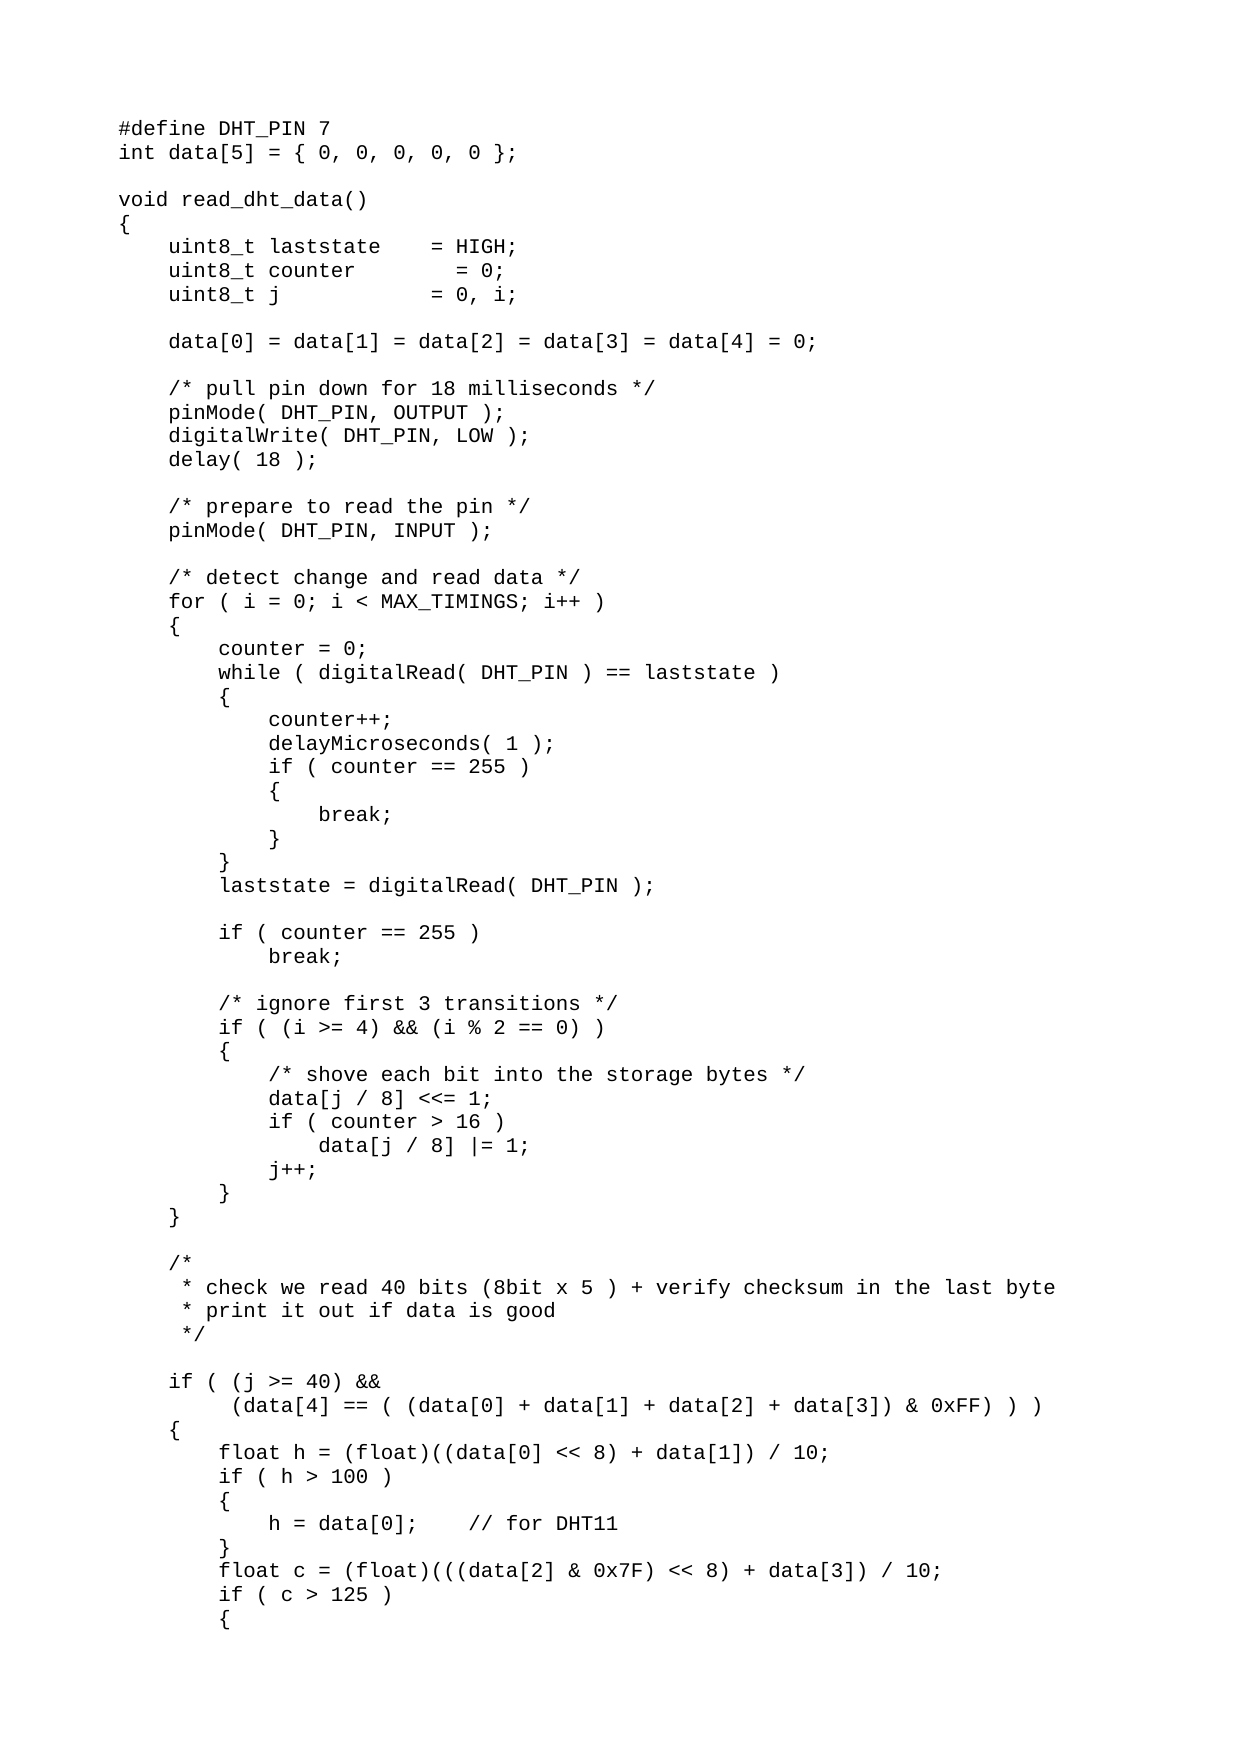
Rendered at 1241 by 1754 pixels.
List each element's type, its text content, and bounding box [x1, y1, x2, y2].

text while ( digitalRead( DHT_PIN ) == laststate ) [118, 662, 1122, 686]
text /* pull pin down for 18 milliseconds */ [118, 378, 1122, 402]
text data[0] = data[1] = data[2] = data[3] = data[4] = 0; [118, 331, 1122, 354]
text laststate = digitalRead( DHT_PIN ); [118, 875, 1122, 898]
text { [118, 686, 1122, 709]
text float h = (float)((data[0] << 8) + data[1]) / 10; [118, 1442, 1122, 1466]
text * print it out if data is good [118, 1300, 1122, 1324]
text int data[5] = { 0, 0, 0, 0, 0 }; [118, 142, 1122, 165]
text uint8_t counter = 0; [118, 260, 1122, 284]
text #define DHT_PIN 7 [118, 118, 1122, 142]
text pinMode( DHT_PIN, OUTPUT ); [118, 402, 1122, 426]
text { [118, 1489, 1122, 1513]
text if ( c > 125 ) [118, 1584, 1122, 1608]
text h = data[0]; // for DHT11 [118, 1513, 1122, 1537]
text data[j / 8] |= 1; [118, 1135, 1122, 1158]
text { [118, 1419, 1122, 1442]
text if ( counter == 255 ) [118, 757, 1122, 780]
text } [118, 851, 1122, 875]
text { [118, 213, 1122, 236]
text float c = (float)(((data[2] & 0x7F) << 8) + data[3]) / 10; [118, 1561, 1122, 1584]
text j++; [118, 1158, 1122, 1182]
text delayMicroseconds( 1 ); [118, 733, 1122, 757]
text */ [118, 1324, 1122, 1348]
text data[j / 8] <<= 1; [118, 1088, 1122, 1111]
text uint8_t j = 0, i; [118, 284, 1122, 307]
text counter = 0; [118, 638, 1122, 662]
text counter++; [118, 709, 1122, 733]
text (data[4] == ( (data[0] + data[1] + data[2] + data[3]) & 0xFF) ) ) [118, 1395, 1122, 1419]
text if ( counter > 16 ) [118, 1111, 1122, 1135]
text if ( counter == 255 ) [118, 922, 1122, 946]
text /* detect change and read data */ [118, 567, 1122, 591]
text /* ignore first 3 transitions */ [118, 993, 1122, 1017]
text for ( i = 0; i < MAX_TIMINGS; i++ ) [118, 591, 1122, 615]
text /* shove each bit into the storage bytes */ [118, 1064, 1122, 1088]
text digitalWrite( DHT_PIN, LOW ); [118, 426, 1122, 449]
text break; [118, 804, 1122, 827]
text { [118, 780, 1122, 804]
text } [118, 827, 1122, 851]
text pinMode( DHT_PIN, INPUT ); [118, 520, 1122, 544]
text } [118, 1206, 1122, 1229]
text { [118, 1608, 1122, 1631]
text { [118, 1040, 1122, 1064]
text } [118, 1182, 1122, 1206]
text uint8_t laststate = HIGH; [118, 236, 1122, 260]
text if ( (j >= 40) && [118, 1371, 1122, 1395]
text { [118, 615, 1122, 638]
text delay( 18 ); [118, 449, 1122, 473]
text /* prepare to read the pin */ [118, 496, 1122, 520]
text } [118, 1537, 1122, 1561]
text if ( (i >= 4) && (i % 2 == 0) ) [118, 1017, 1122, 1040]
text break; [118, 946, 1122, 969]
text /* [118, 1253, 1122, 1277]
text * check we read 40 bits (8bit x 5 ) + verify checksum in the last byte [118, 1277, 1122, 1300]
text void read_dht_data() [118, 189, 1122, 213]
text if ( h > 100 ) [118, 1466, 1122, 1489]
